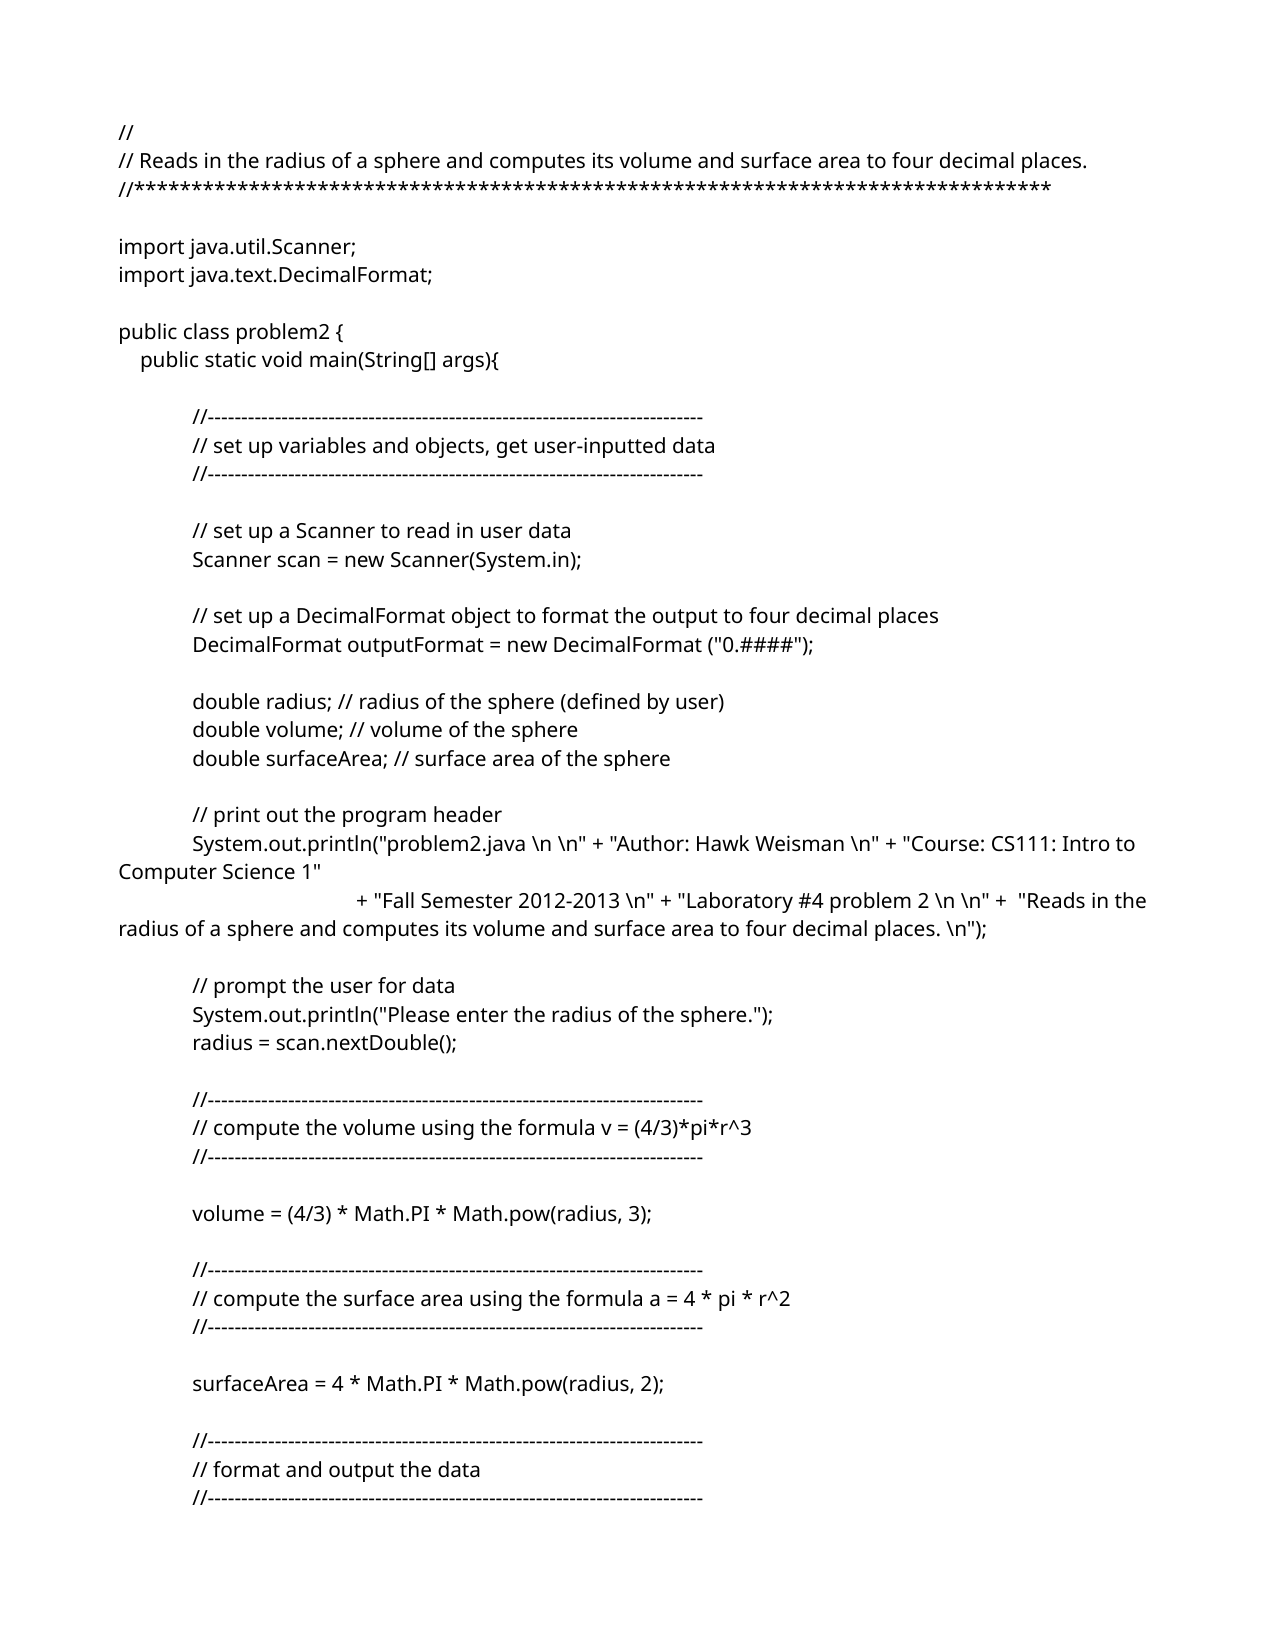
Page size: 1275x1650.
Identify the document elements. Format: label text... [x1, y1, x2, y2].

text //******************************************************************************** [118, 175, 1157, 203]
text //-------------------------------------------------------------------------- [118, 1085, 1157, 1113]
text // print out the program header [118, 801, 1157, 829]
text //-------------------------------------------------------------------------- [118, 1426, 1157, 1455]
text Scanner scan = new Scanner(System.in); [118, 545, 1157, 573]
text public static void main(String[] args){ [118, 346, 1157, 374]
text radius = scan.nextDouble(); [118, 1028, 1157, 1057]
text // compute the volume using the formula v = (4/3)*pi*r^3 [118, 1113, 1157, 1142]
text // prompt the user for data [118, 971, 1157, 1000]
text System.out.println("Please enter the radius of the sphere."); [118, 1000, 1157, 1028]
text System.out.println("problem2.java \n \n" + "Author: Hawk Weisman \n" + "Course: CS111: Intro to Computer Science 1" [118, 829, 1157, 886]
text // compute the surface area using the formula a = 4 * pi * r^2 [118, 1284, 1157, 1312]
text // set up variables and objects, get user-inputted data [118, 431, 1157, 459]
text //-------------------------------------------------------------------------- [118, 1142, 1157, 1170]
text //-------------------------------------------------------------------------- [118, 1312, 1157, 1341]
text DecimalFormat outputFormat = new DecimalFormat ("0.####"); [118, 630, 1157, 658]
text public class problem2 { [118, 317, 1157, 346]
text double radius; // radius of the sphere (defined by user) [118, 687, 1157, 715]
text // [118, 118, 1157, 147]
text // set up a DecimalFormat object to format the output to four decimal places [118, 602, 1157, 630]
text //-------------------------------------------------------------------------- [118, 1256, 1157, 1284]
text // format and output the data [118, 1455, 1157, 1483]
text double volume; // volume of the sphere [118, 715, 1157, 744]
text import java.util.Scanner; [118, 232, 1157, 260]
text surfaceArea = 4 * Math.PI * Math.pow(radius, 2); [118, 1369, 1157, 1398]
text // set up a Scanner to read in user data [118, 516, 1157, 545]
text import java.text.DecimalFormat; [118, 260, 1157, 289]
text volume = (4/3) * Math.PI * Math.pow(radius, 3); [118, 1199, 1157, 1227]
text //-------------------------------------------------------------------------- [118, 459, 1157, 488]
text //-------------------------------------------------------------------------- [118, 402, 1157, 431]
text double surfaceArea; // surface area of the sphere [118, 744, 1157, 772]
text // Reads in the radius of a sphere and computes its volume and surface area to four decimal places. [118, 147, 1157, 175]
text + "Fall Semester 2012-2013 \n" + "Laboratory #4 problem 2 \n \n" + "Reads in the radius of a sphere and computes its volume and surface area to four decimal places. \n"); [118, 886, 1157, 943]
text //-------------------------------------------------------------------------- [118, 1483, 1157, 1512]
